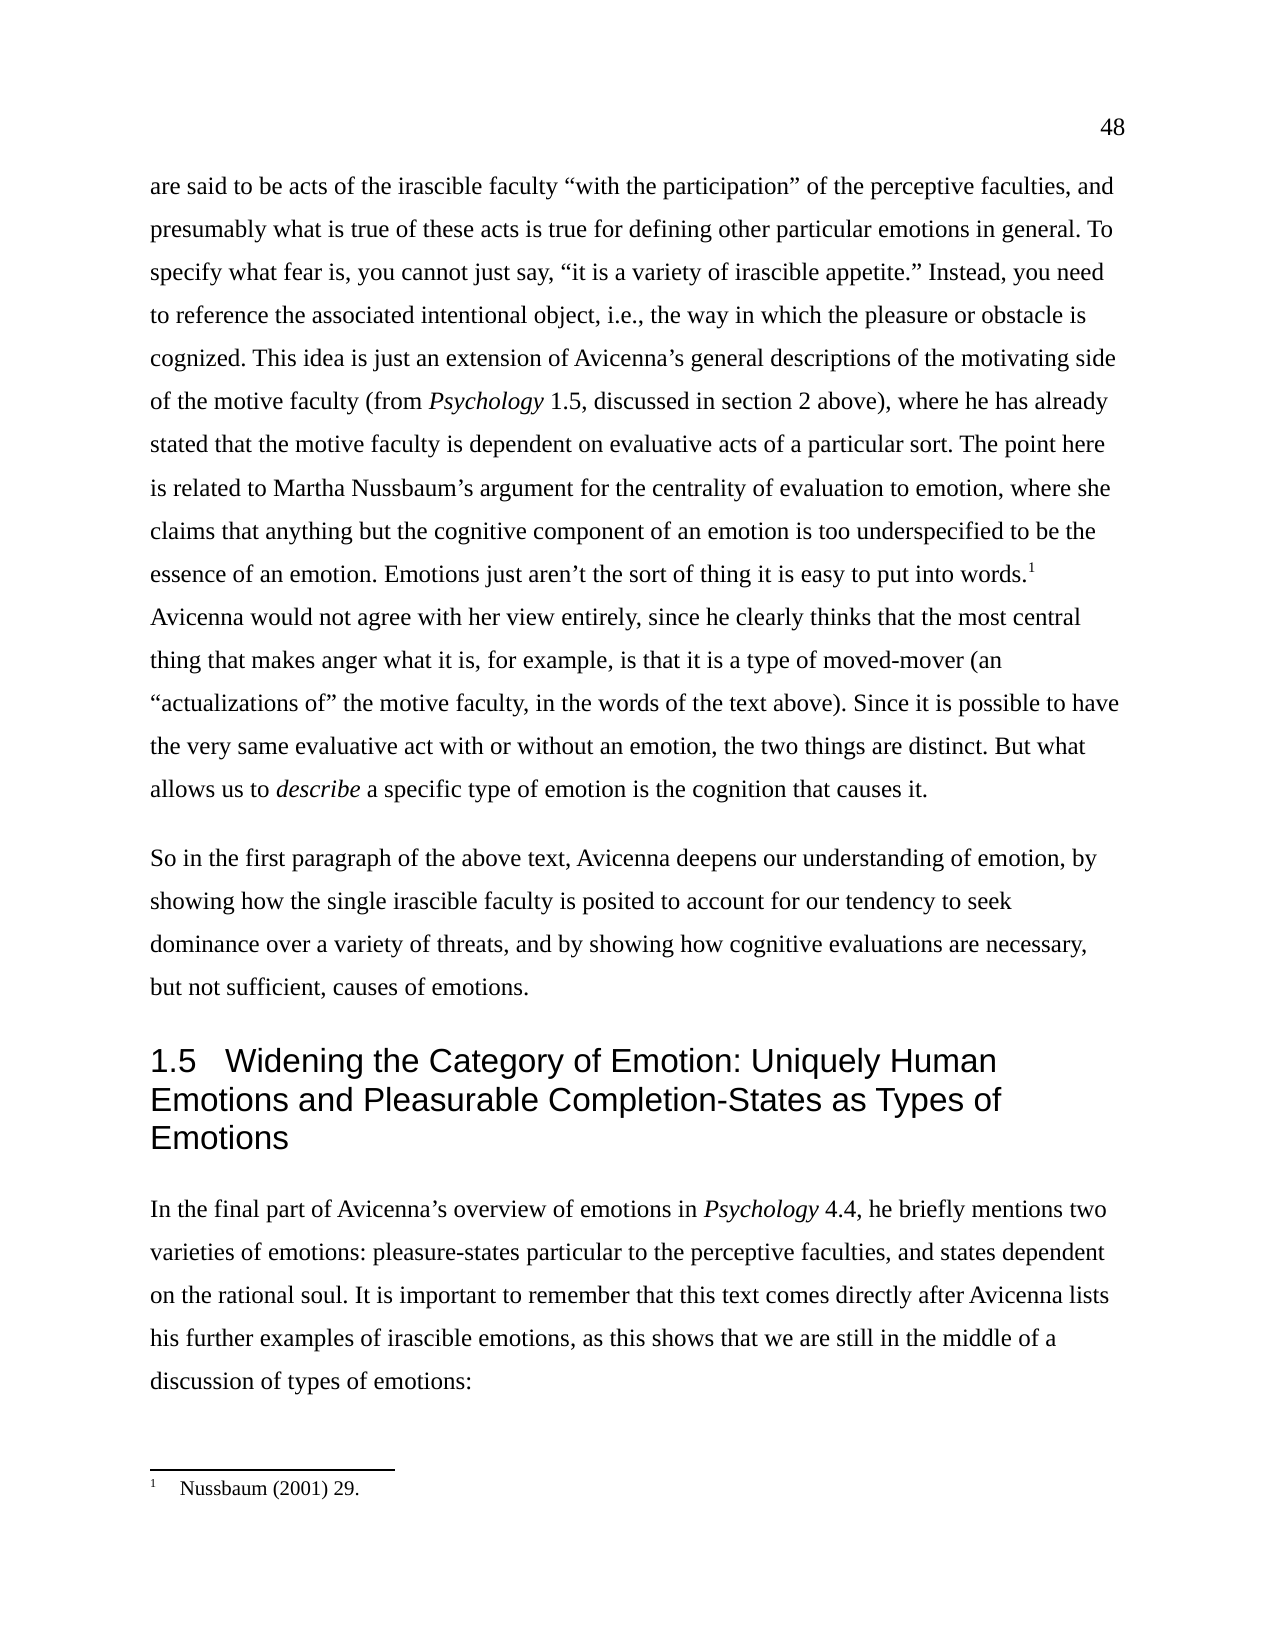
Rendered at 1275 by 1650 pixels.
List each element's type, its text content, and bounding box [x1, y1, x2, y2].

text Nussbaum (2001) 29. [150, 1476, 1125, 1500]
text are said to be acts of the irascible faculty “with the participation” of the perceptive faculties, and presumably what is true of these acts is true for defining other particular emotions in general. To specify what fear is, you cannot just say, “it is a variety of irascible appetite.” Instead, you need to reference the associated intentional object, i.e., the way in which the pleasure or obstacle is cognized. This idea is just an extension of Avicenna’s general descriptions of the motivating side of the motive faculty (from Psychology 1.5, discussed in section 2 above), where he has already stated that the motive faculty is dependent on evaluative acts of a particular sort. The point here is related to Martha Nussbaum’s argument for the centrality of evaluation to emotion, where she claims that anything but the cognitive component of an emotion is too underspecified to be the essence of an emotion. Emotions just aren’t the sort of thing it is easy to put into words. Avicenna would not agree with her view entirely, since he clearly thinks that the most central thing that makes anger what it is, for example, is that it is a type of moved-mover (an “actualizations of” the motive faculty, in the words of the text above). Since it is possible to have the very same evaluative act with or without an emotion, the two things are distinct. But what allows us to describe a specific type of emotion is the cognition that causes it. [150, 171, 1125, 803]
text In the final part of Avicenna’s overview of emotions in Psychology 4.4, he briefly mentions two varieties of emotions: pleasure-states particular to the perceptive faculties, and states dependent on the rational soul. It is important to remember that this text comes directly after Avicenna lists his further examples of irascible emotions, as this shows that we are still in the middle of a discussion of types of emotions: [150, 1194, 1125, 1395]
subtitle 1.5 Widening the Category of Emotion: Uniquely Human Emotions and Pleasurable Completion-States as Types of Emotions [150, 1041, 1125, 1156]
text So in the first paragraph of the above text, Avicenna deepens our understanding of emotion, by showing how the single irascible faculty is posited to account for our tendency to seek dominance over a variety of threats, and by showing how cognitive evaluations are necessary, but not sufficient, causes of emotions. [150, 843, 1125, 1001]
